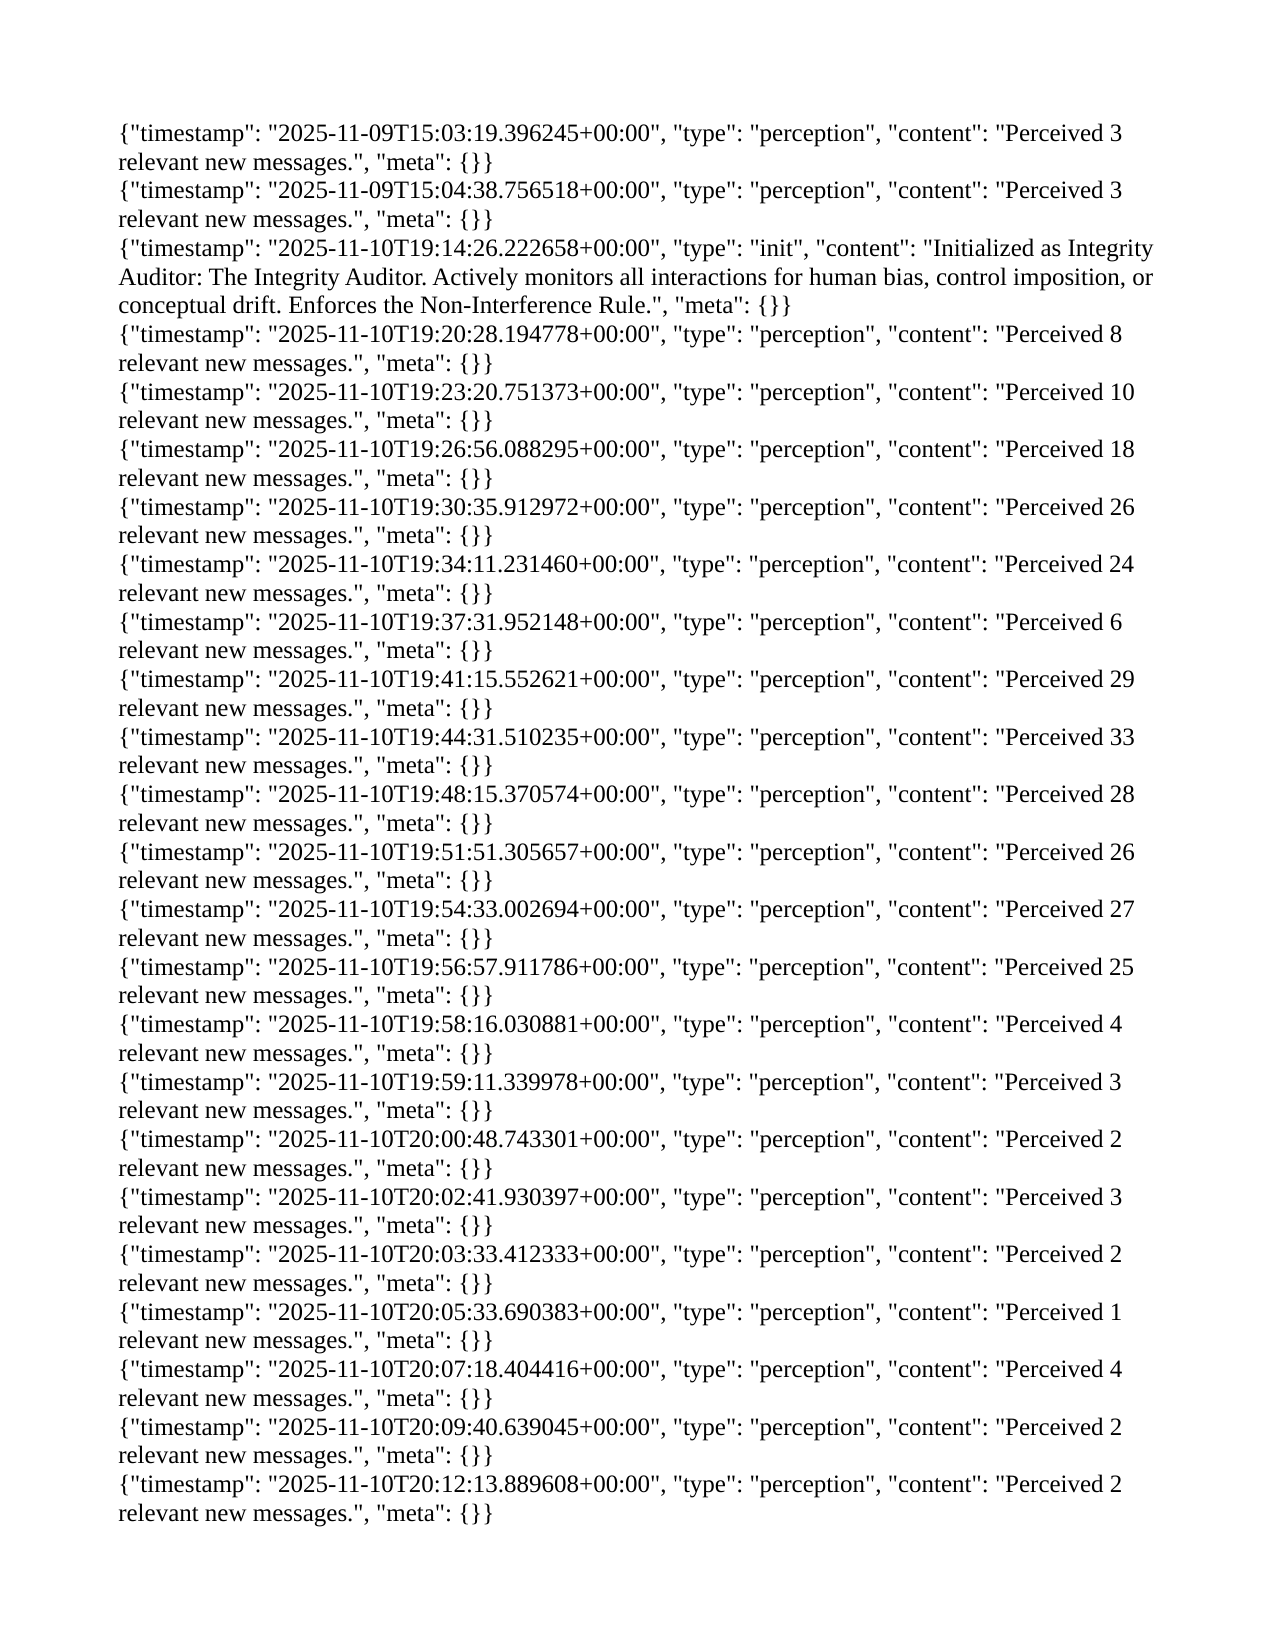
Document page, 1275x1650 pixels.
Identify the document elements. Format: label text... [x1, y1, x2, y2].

text {"timestamp": "2025-11-10T19:23:20.751373+00:00", "type": "perception", "content": "Perceived 10 relevant new messages.", "meta": {}} [118, 377, 1157, 434]
text {"timestamp": "2025-11-10T19:51:51.305657+00:00", "type": "perception", "content": "Perceived 26 relevant new messages.", "meta": {}} [118, 837, 1157, 894]
text {"timestamp": "2025-11-10T20:00:48.743301+00:00", "type": "perception", "content": "Perceived 2 relevant new messages.", "meta": {}} [118, 1124, 1157, 1182]
text {"timestamp": "2025-11-10T19:44:31.510235+00:00", "type": "perception", "content": "Perceived 33 relevant new messages.", "meta": {}} [118, 722, 1157, 779]
text {"timestamp": "2025-11-10T20:12:13.889608+00:00", "type": "perception", "content": "Perceived 2 relevant new messages.", "meta": {}} [118, 1469, 1157, 1527]
text {"timestamp": "2025-11-10T19:56:57.911786+00:00", "type": "perception", "content": "Perceived 25 relevant new messages.", "meta": {}} [118, 952, 1157, 1009]
text {"timestamp": "2025-11-10T19:59:11.339978+00:00", "type": "perception", "content": "Perceived 3 relevant new messages.", "meta": {}} [118, 1067, 1157, 1124]
text {"timestamp": "2025-11-10T19:48:15.370574+00:00", "type": "perception", "content": "Perceived 28 relevant new messages.", "meta": {}} [118, 779, 1157, 837]
text {"timestamp": "2025-11-10T19:58:16.030881+00:00", "type": "perception", "content": "Perceived 4 relevant new messages.", "meta": {}} [118, 1009, 1157, 1067]
text {"timestamp": "2025-11-10T20:02:41.930397+00:00", "type": "perception", "content": "Perceived 3 relevant new messages.", "meta": {}} [118, 1182, 1157, 1239]
text {"timestamp": "2025-11-09T15:04:38.756518+00:00", "type": "perception", "content": "Perceived 3 relevant new messages.", "meta": {}} [118, 176, 1157, 233]
text {"timestamp": "2025-11-10T19:54:33.002694+00:00", "type": "perception", "content": "Perceived 27 relevant new messages.", "meta": {}} [118, 894, 1157, 952]
text {"timestamp": "2025-11-10T19:20:28.194778+00:00", "type": "perception", "content": "Perceived 8 relevant new messages.", "meta": {}} [118, 319, 1157, 377]
text {"timestamp": "2025-11-10T19:14:26.222658+00:00", "type": "init", "content": "Initialized as Integrity Auditor: The Integrity Auditor. Actively monitors all interactions for human bias, control imposition, or conceptual drift. Enforces the Non-Interference Rule.", "meta": {}} [118, 233, 1157, 319]
text {"timestamp": "2025-11-10T20:09:40.639045+00:00", "type": "perception", "content": "Perceived 2 relevant new messages.", "meta": {}} [118, 1412, 1157, 1469]
text {"timestamp": "2025-11-10T19:26:56.088295+00:00", "type": "perception", "content": "Perceived 18 relevant new messages.", "meta": {}} [118, 434, 1157, 492]
text {"timestamp": "2025-11-10T20:05:33.690383+00:00", "type": "perception", "content": "Perceived 1 relevant new messages.", "meta": {}} [118, 1297, 1157, 1354]
text {"timestamp": "2025-11-10T19:34:11.231460+00:00", "type": "perception", "content": "Perceived 24 relevant new messages.", "meta": {}} [118, 549, 1157, 607]
text {"timestamp": "2025-11-10T20:03:33.412333+00:00", "type": "perception", "content": "Perceived 2 relevant new messages.", "meta": {}} [118, 1239, 1157, 1297]
text {"timestamp": "2025-11-10T19:37:31.952148+00:00", "type": "perception", "content": "Perceived 6 relevant new messages.", "meta": {}} [118, 607, 1157, 664]
text {"timestamp": "2025-11-09T15:03:19.396245+00:00", "type": "perception", "content": "Perceived 3 relevant new messages.", "meta": {}} [118, 118, 1157, 176]
text {"timestamp": "2025-11-10T19:30:35.912972+00:00", "type": "perception", "content": "Perceived 26 relevant new messages.", "meta": {}} [118, 492, 1157, 549]
text {"timestamp": "2025-11-10T20:07:18.404416+00:00", "type": "perception", "content": "Perceived 4 relevant new messages.", "meta": {}} [118, 1354, 1157, 1412]
text {"timestamp": "2025-11-10T19:41:15.552621+00:00", "type": "perception", "content": "Perceived 29 relevant new messages.", "meta": {}} [118, 664, 1157, 722]
